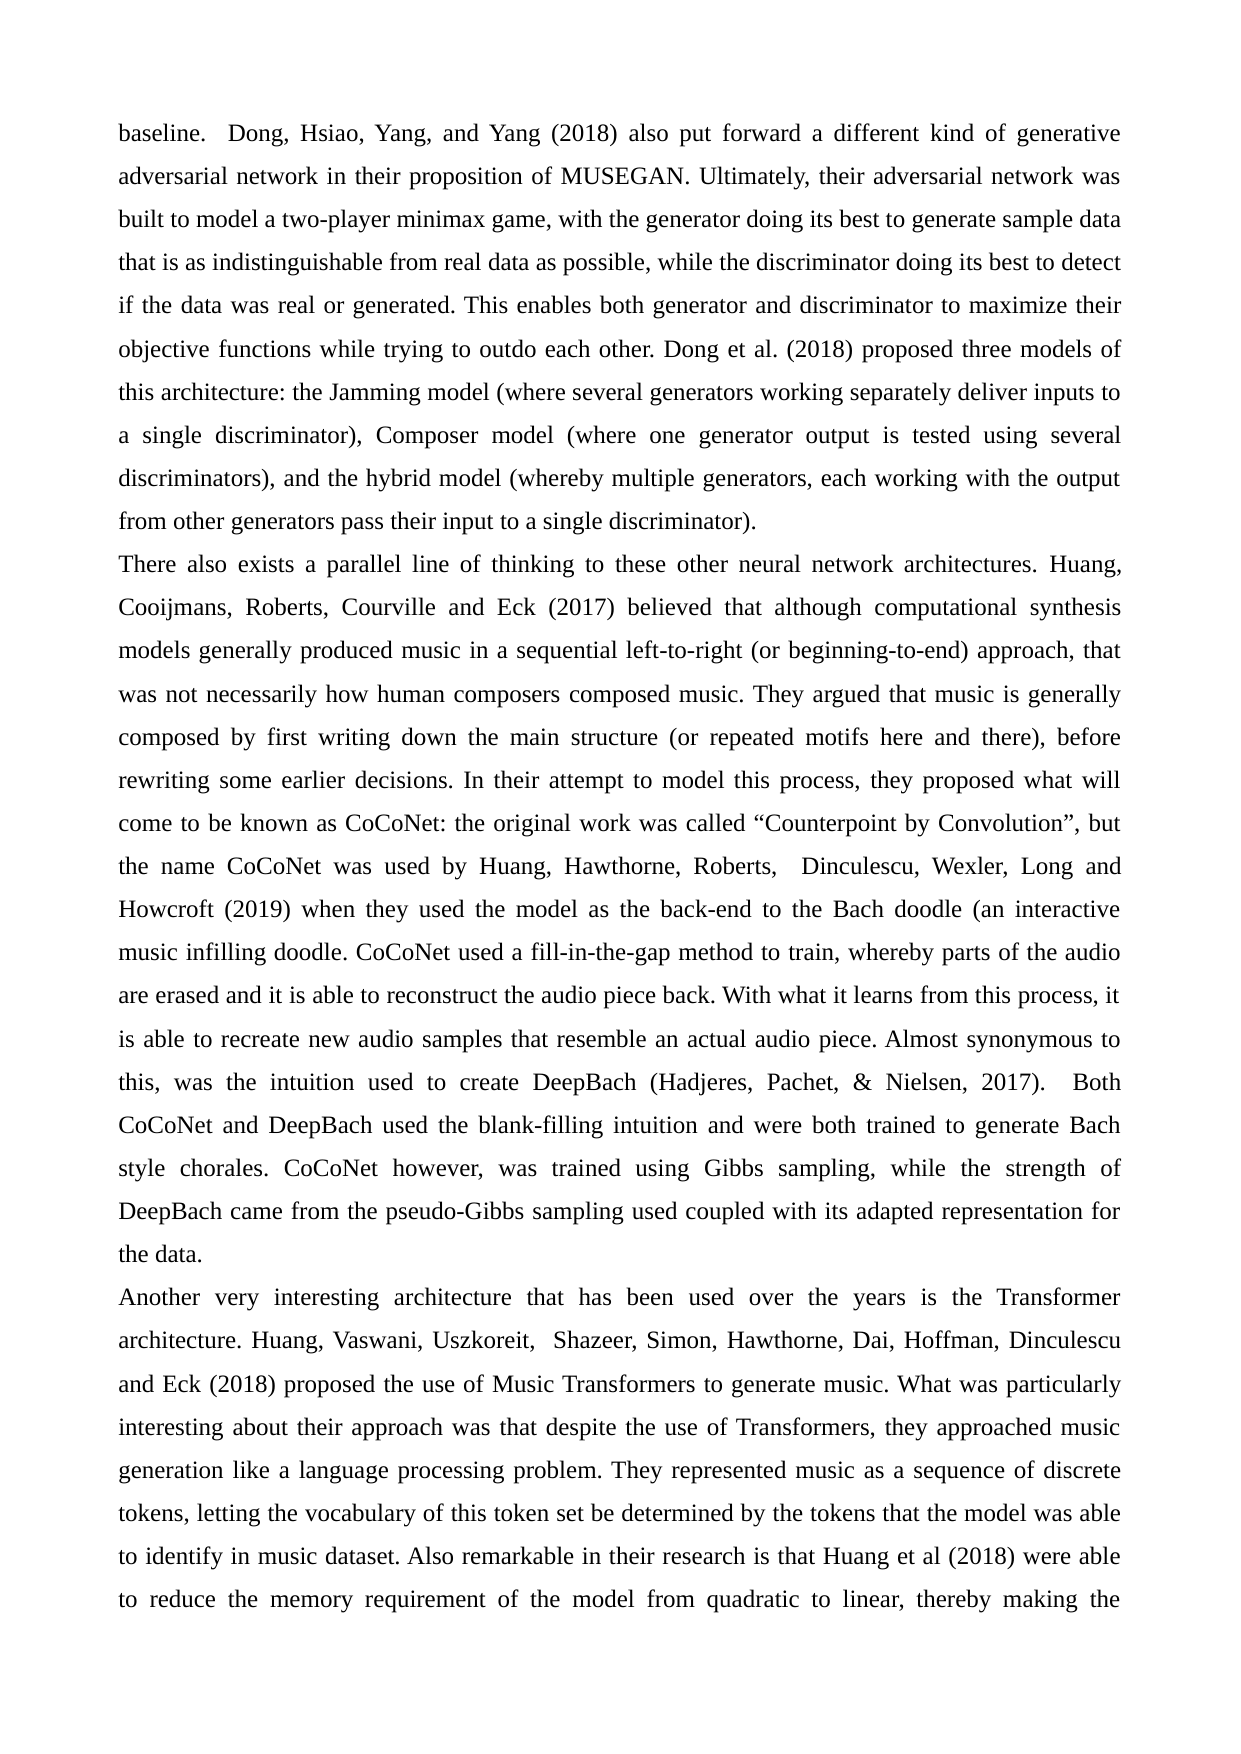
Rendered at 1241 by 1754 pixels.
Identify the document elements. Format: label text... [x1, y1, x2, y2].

text There also exists a parallel line of thinking to these other neural network architectures. Huang, Cooijmans, Roberts, Courville and Eck (2017) believed that although computational synthesis models generally produced music in a sequential left-to-right (or beginning-to-end) approach, that was not necessarily how human composers composed music. They argued that music is generally composed by first writing down the main structure (or repeated motifs here and there), before rewriting some earlier decisions. In their attempt to model this process, they proposed what will come to be known as CoCoNet: the original work was called “Counterpoint by Convolution”, but the name CoCoNet was used by Huang, Hawthorne, Roberts, Dinculescu, Wexler, Long and Howcroft (2019) when they used the model as the back-end to the Bach doodle (an interactive music infilling doodle. CoCoNet used a fill-in-the-gap method to train, whereby parts of the audio are erased and it is able to reconstruct the audio piece back. With what it learns from this process, it is able to recreate new audio samples that resemble an actual audio piece. Almost synonymous to this, was the intuition used to create DeepBach (Hadjeres, Pachet, & Nielsen, 2017). Both CoCoNet and DeepBach used the blank-filling intuition and were both trained to generate Bach style chorales. CoCoNet however, was trained using Gibbs sampling, while the strength of DeepBach came from the pseudo-Gibbs sampling used coupled with its adapted representation for the data. [118, 549, 1122, 1268]
text Another very interesting architecture that has been used over the years is the Transformer architecture. Huang, Vaswani, Uszkoreit, Shazeer, Simon, Hawthorne, Dai, Hoffman, Dinculescu and Eck (2018) proposed the use of Music Transformers to generate music. What was particularly interesting about their approach was that despite the use of Transformers, they approached music generation like a language processing problem. They represented music as a sequence of discrete tokens, letting the vocabulary of this token set be determined by the tokens that the model was able to identify in music dataset. Also remarkable in their research is that Huang et al (2018) were able to reduce the memory requirement of the model from quadratic to linear, thereby making the [118, 1282, 1122, 1613]
text baseline. Dong, Hsiao, Yang, and Yang (2018) also put forward a different kind of generative adversarial network in their proposition of MUSEGAN. Ultimately, their adversarial network was built to model a two-player minimax game, with the generator doing its best to generate sample data that is as indistinguishable from real data as possible, while the discriminator doing its best to detect if the data was real or generated. This enables both generator and discriminator to maximize their objective functions while trying to outdo each other. Dong et al. (2018) proposed three models of this architecture: the Jamming model (where several generators working separately deliver inputs to a single discriminator), Composer model (where one generator output is tested using several discriminators), and the hybrid model (whereby multiple generators, each working with the output from other generators pass their input to a single discriminator). [118, 118, 1122, 535]
